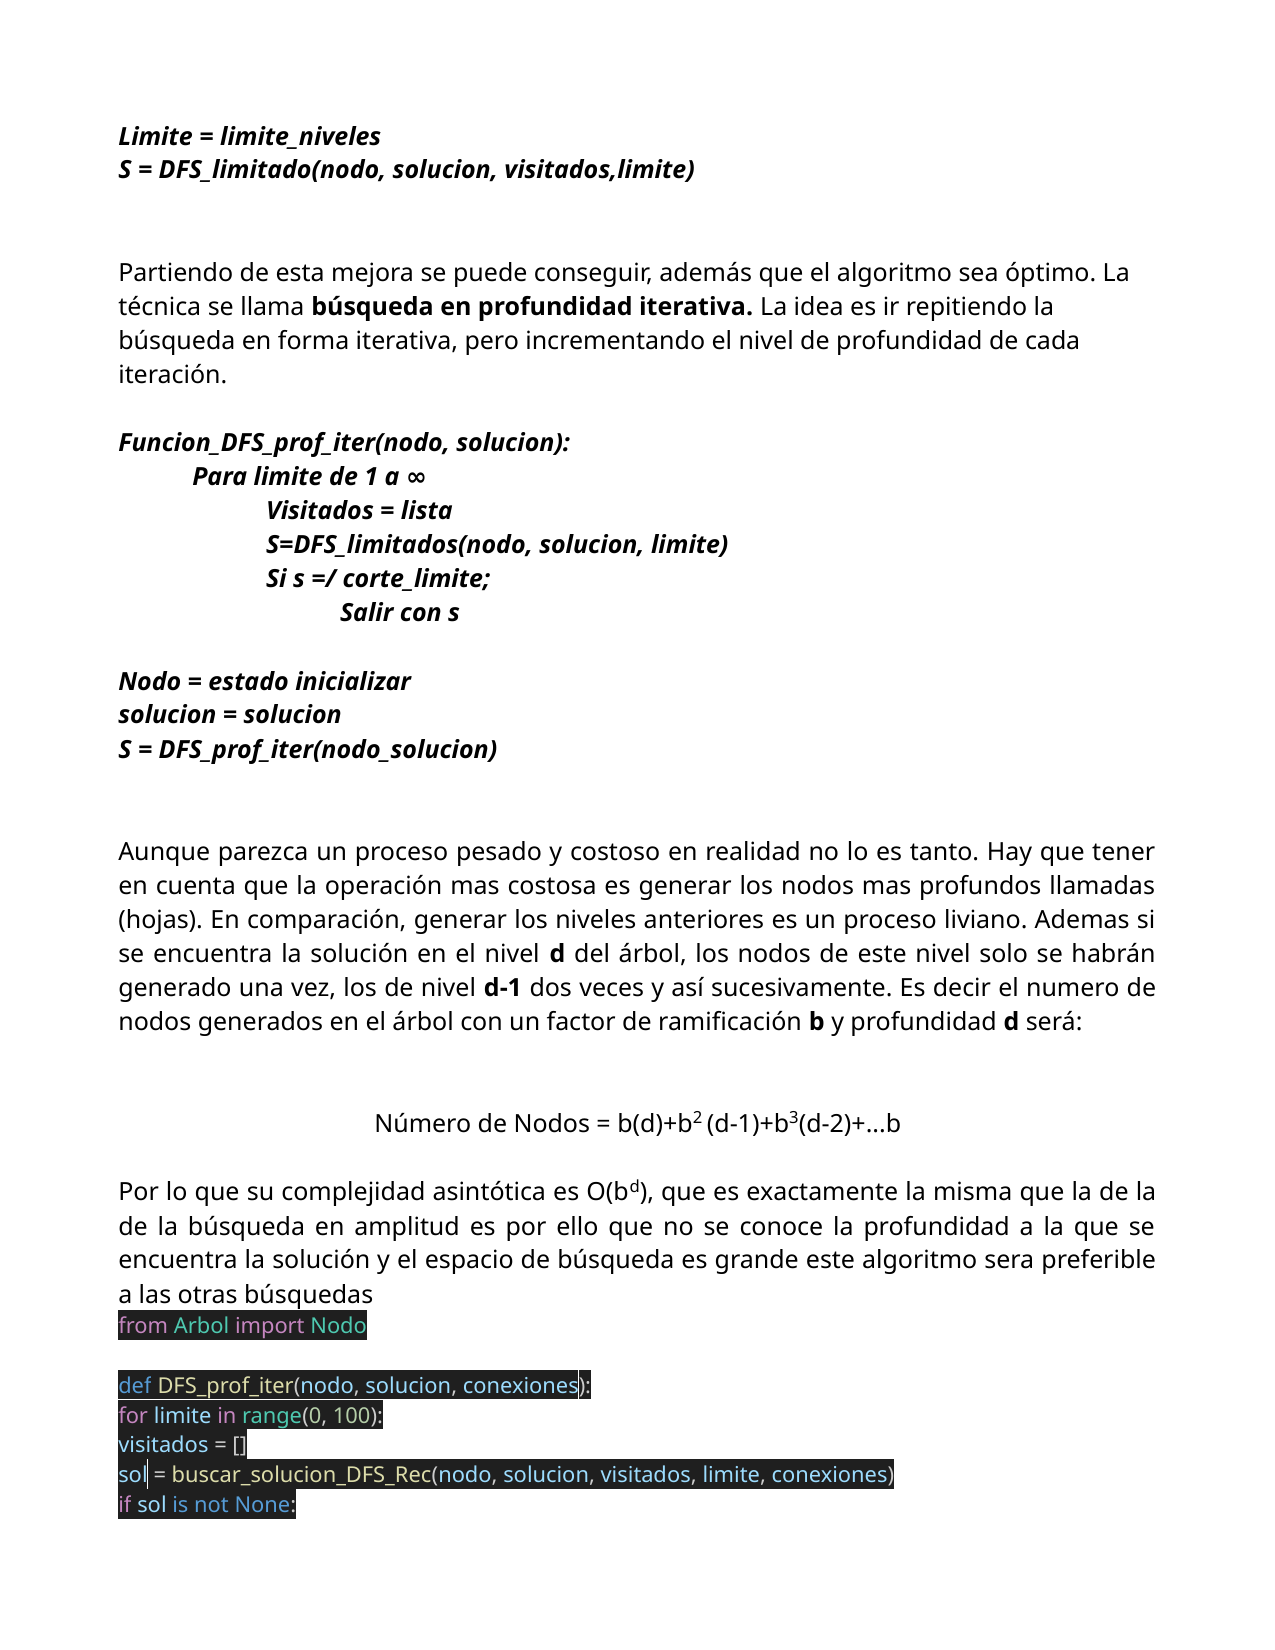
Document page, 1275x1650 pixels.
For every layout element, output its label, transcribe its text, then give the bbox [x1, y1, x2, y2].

text Visitados = lista [118, 493, 1157, 527]
text sol = buscar_solucion_DFS_Rec(nodo, solucion, visitados, limite, conexiones) [118, 1459, 1157, 1489]
text for limite in range(0, 100): [118, 1399, 1157, 1429]
text Funcion_DFS_prof_iter(nodo, solucion): [118, 425, 1157, 459]
text visitados = [] [118, 1429, 1157, 1459]
text Aunque parezca un proceso pesado y costoso en realidad no lo es tanto. Hay que tener en cuenta que la operación mas costosa es generar los nodos mas profundos llamadas (hojas). En comparación, generar los niveles anteriores es un proceso liviano. Ademas si se encuentra la solución en el nivel d del árbol, los nodos de este nivel solo se habrán generado una vez, los de nivel d-1 dos veces y así sucesivamente. Es decir el numero de nodos generados en el árbol con un factor de ramificación b y profundidad d será: [118, 833, 1157, 1038]
text def DFS_prof_iter(nodo, solucion, conexiones): [118, 1370, 1157, 1399]
text S=DFS_limitados(nodo, solucion, limite) [118, 527, 1157, 561]
text from Arbol import Nodo [118, 1310, 1157, 1340]
text Limite = limite_niveles [118, 118, 1157, 152]
text Nodo = estado inicializar [118, 663, 1157, 697]
text if sol is not None: [118, 1489, 1157, 1519]
text solucion = solucion [118, 697, 1157, 731]
text Si s =/ corte_limite; [118, 561, 1157, 595]
text Salir con s [118, 595, 1157, 629]
text Número de Nodos = b(d)+b2 (d-1)+b3(d-2)+...b [118, 1106, 1157, 1140]
text S = DFS_prof_iter(nodo_solucion) [118, 731, 1157, 765]
text Para limite de 1 a ∞ [118, 459, 1157, 493]
text Partiendo de esta mejora se puede conseguir, además que el algoritmo sea óptimo. La técnica se llama búsqueda en profundidad iterativa. La idea es ir repitiendo la búsqueda en forma iterativa, pero incrementando el nivel de profundidad de cada iteración. [118, 254, 1157, 391]
text Por lo que su complejidad asintótica es O(bd), que es exactamente la misma que la de la de la búsqueda en amplitud es por ello que no se conoce la profundidad a la que se encuentra la solución y el espacio de búsqueda es grande este algoritmo sera preferible a las otras búsquedas [118, 1174, 1157, 1310]
text S = DFS_limitado(nodo, solucion, visitados,limite) [118, 152, 1157, 186]
